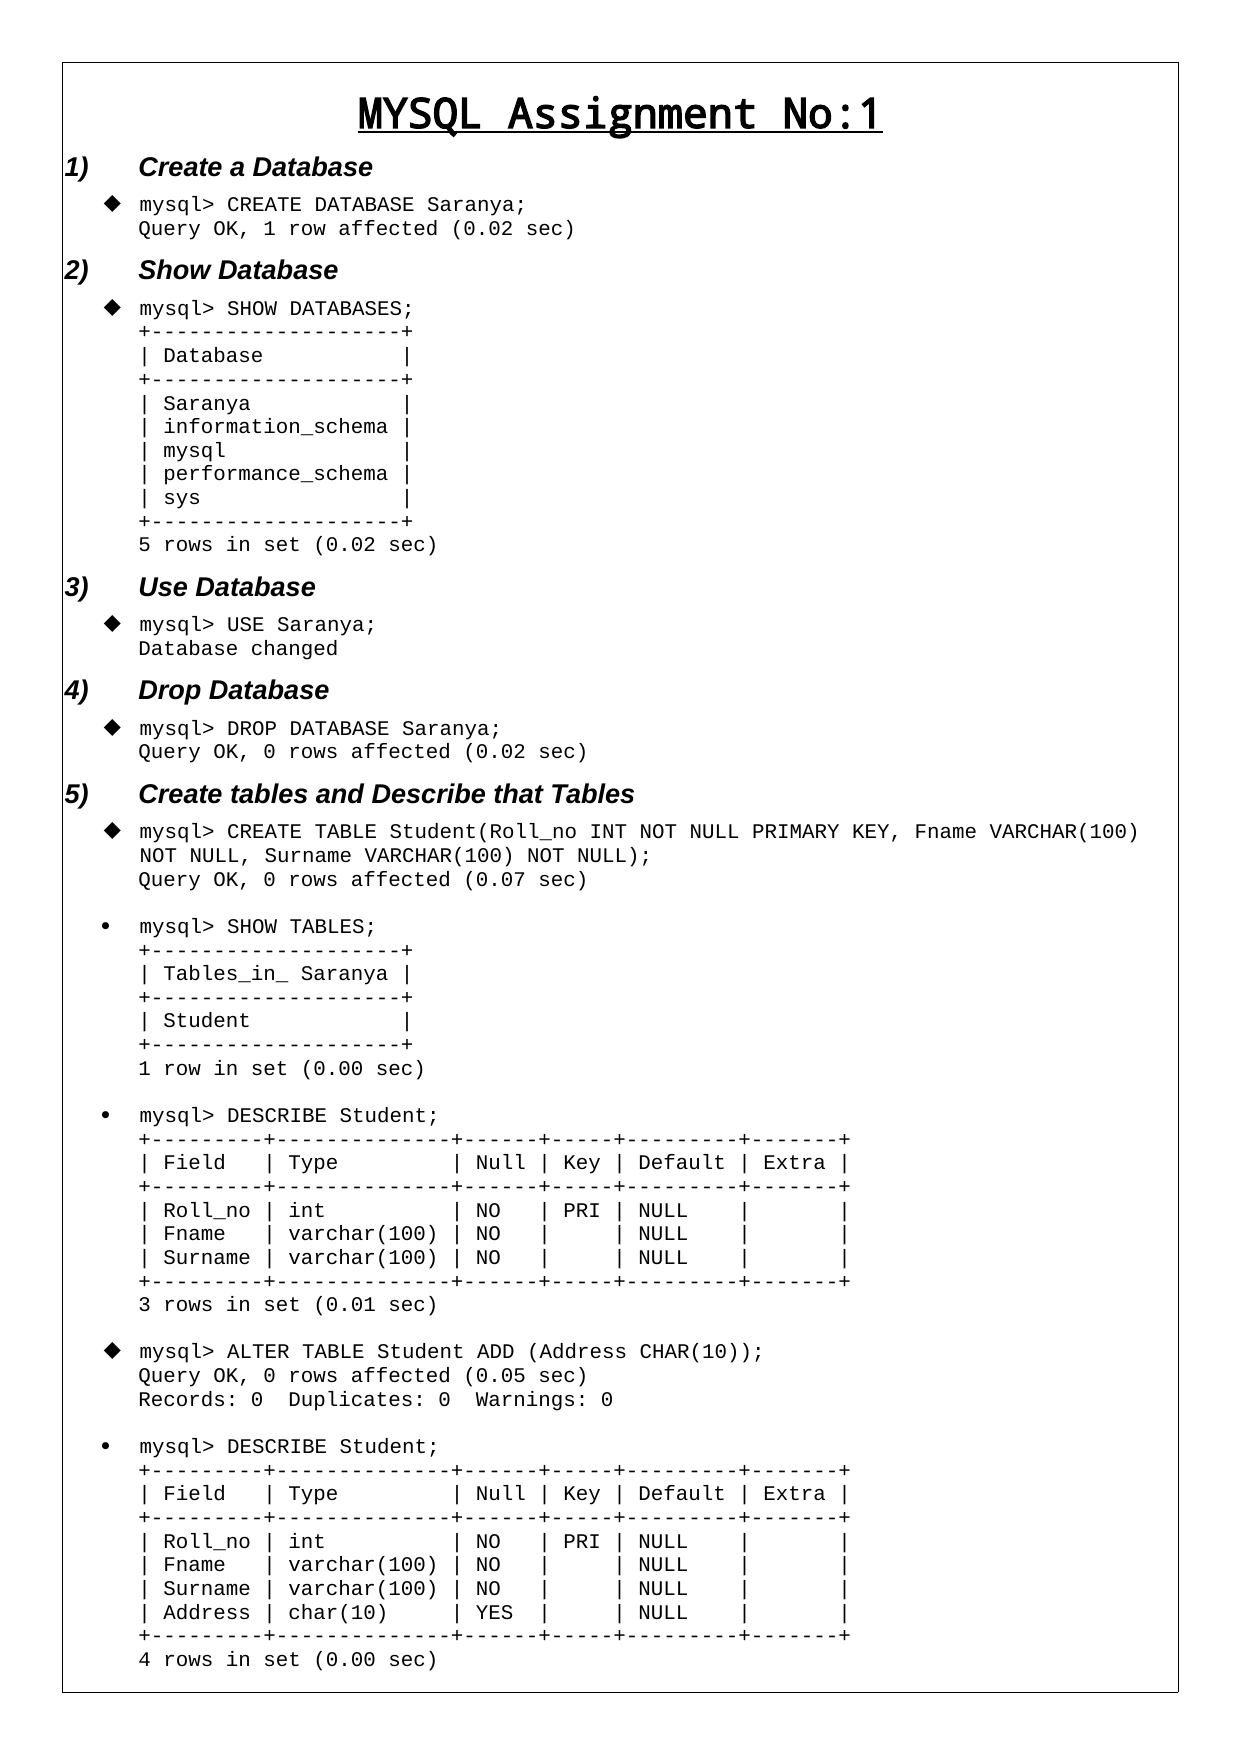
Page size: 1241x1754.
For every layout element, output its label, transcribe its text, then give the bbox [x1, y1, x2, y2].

text | Saranya | [138, 392, 1176, 416]
text | Surname | varchar(100) | NO | | NULL | | [138, 1578, 1176, 1602]
text | mysql | [138, 440, 1176, 463]
text | Database | [138, 345, 1176, 369]
list mysql> CREATE DATABASE Saranya; [102, 194, 1176, 218]
text | Surname | varchar(100) | NO | | NULL | | [138, 1247, 1176, 1271]
text Database changed [138, 638, 1176, 662]
text Query OK, 0 rows affected (0.07 sec) [138, 869, 1176, 892]
text | Fname | varchar(100) | NO | | NULL | | [138, 1554, 1176, 1578]
text +---------+--------------+------+-----+---------+-------+ [138, 1129, 1176, 1152]
text | Roll_no | int | NO | PRI | NULL | | [138, 1531, 1176, 1554]
subtitle Create a Database [64, 151, 1176, 182]
text | sys | [138, 487, 1176, 511]
text +--------------------+ [138, 1034, 1176, 1058]
text Query OK, 0 rows affected (0.02 sec) [138, 741, 1176, 765]
list mysql> SHOW DATABASES; [102, 298, 1176, 322]
text | information_schema | [138, 416, 1176, 440]
subtitle Use Database [64, 571, 1176, 602]
list mysql> DESCRIBE Student; [102, 1436, 1176, 1460]
text 4 rows in set (0.00 sec) [138, 1649, 1176, 1673]
text +--------------------+ [138, 939, 1176, 963]
text | Field | Type | Null | Key | Default | Extra | [138, 1152, 1176, 1176]
subtitle Show Database [64, 254, 1176, 285]
subtitle Create tables and Describe that Tables [64, 778, 1176, 809]
text +---------+--------------+------+-----+---------+-------+ [138, 1625, 1176, 1649]
text Query OK, 1 row affected (0.02 sec) [138, 218, 1176, 242]
text 5 rows in set (0.02 sec) [138, 534, 1176, 558]
text | Student | [138, 1011, 1176, 1034]
text | performance_schema | [138, 463, 1176, 487]
list mysql> CREATE TABLE Student(Roll_no INT NOT NULL PRIMARY KEY, Fname VARCHAR(100) NOT NULL, Surname VARCHAR(100) NOT NULL); [102, 821, 1176, 869]
text | Roll_no | int | NO | PRI | NULL | | [138, 1200, 1176, 1223]
list mysql> DESCRIBE Student; [102, 1105, 1176, 1129]
text | Fname | varchar(100) | NO | | NULL | | [138, 1223, 1176, 1247]
text +---------+--------------+------+-----+---------+-------+ [138, 1460, 1176, 1483]
list mysql> USE Saranya; [102, 614, 1176, 638]
text +--------------------+ [138, 511, 1176, 534]
text | Field | Type | Null | Key | Default | Extra | [138, 1483, 1176, 1507]
text | Tables_in_ Saranya | [138, 963, 1176, 987]
list mysql> SHOW TABLES; [102, 916, 1176, 939]
text | Address | char(10) | YES | | NULL | | [138, 1602, 1176, 1625]
subtitle MYSQL Assignment No:1 [64, 89, 1176, 138]
text +--------------------+ [138, 322, 1176, 345]
list mysql> DROP DATABASE Saranya; [102, 718, 1176, 741]
text +--------------------+ [138, 987, 1176, 1011]
text 1 row in set (0.00 sec) [138, 1058, 1176, 1081]
text +--------------------+ [138, 369, 1176, 392]
text Records: 0 Duplicates: 0 Warnings: 0 [138, 1389, 1176, 1412]
text 3 rows in set (0.01 sec) [138, 1294, 1176, 1318]
list mysql> ALTER TABLE Student ADD (Address CHAR(10)); [102, 1342, 1176, 1365]
subtitle Drop Database [64, 674, 1176, 705]
text +---------+--------------+------+-----+---------+-------+ [138, 1176, 1176, 1200]
text Query OK, 0 rows affected (0.05 sec) [138, 1365, 1176, 1389]
text +---------+--------------+------+-----+---------+-------+ [138, 1507, 1176, 1531]
text +---------+--------------+------+-----+---------+-------+ [138, 1271, 1176, 1294]
